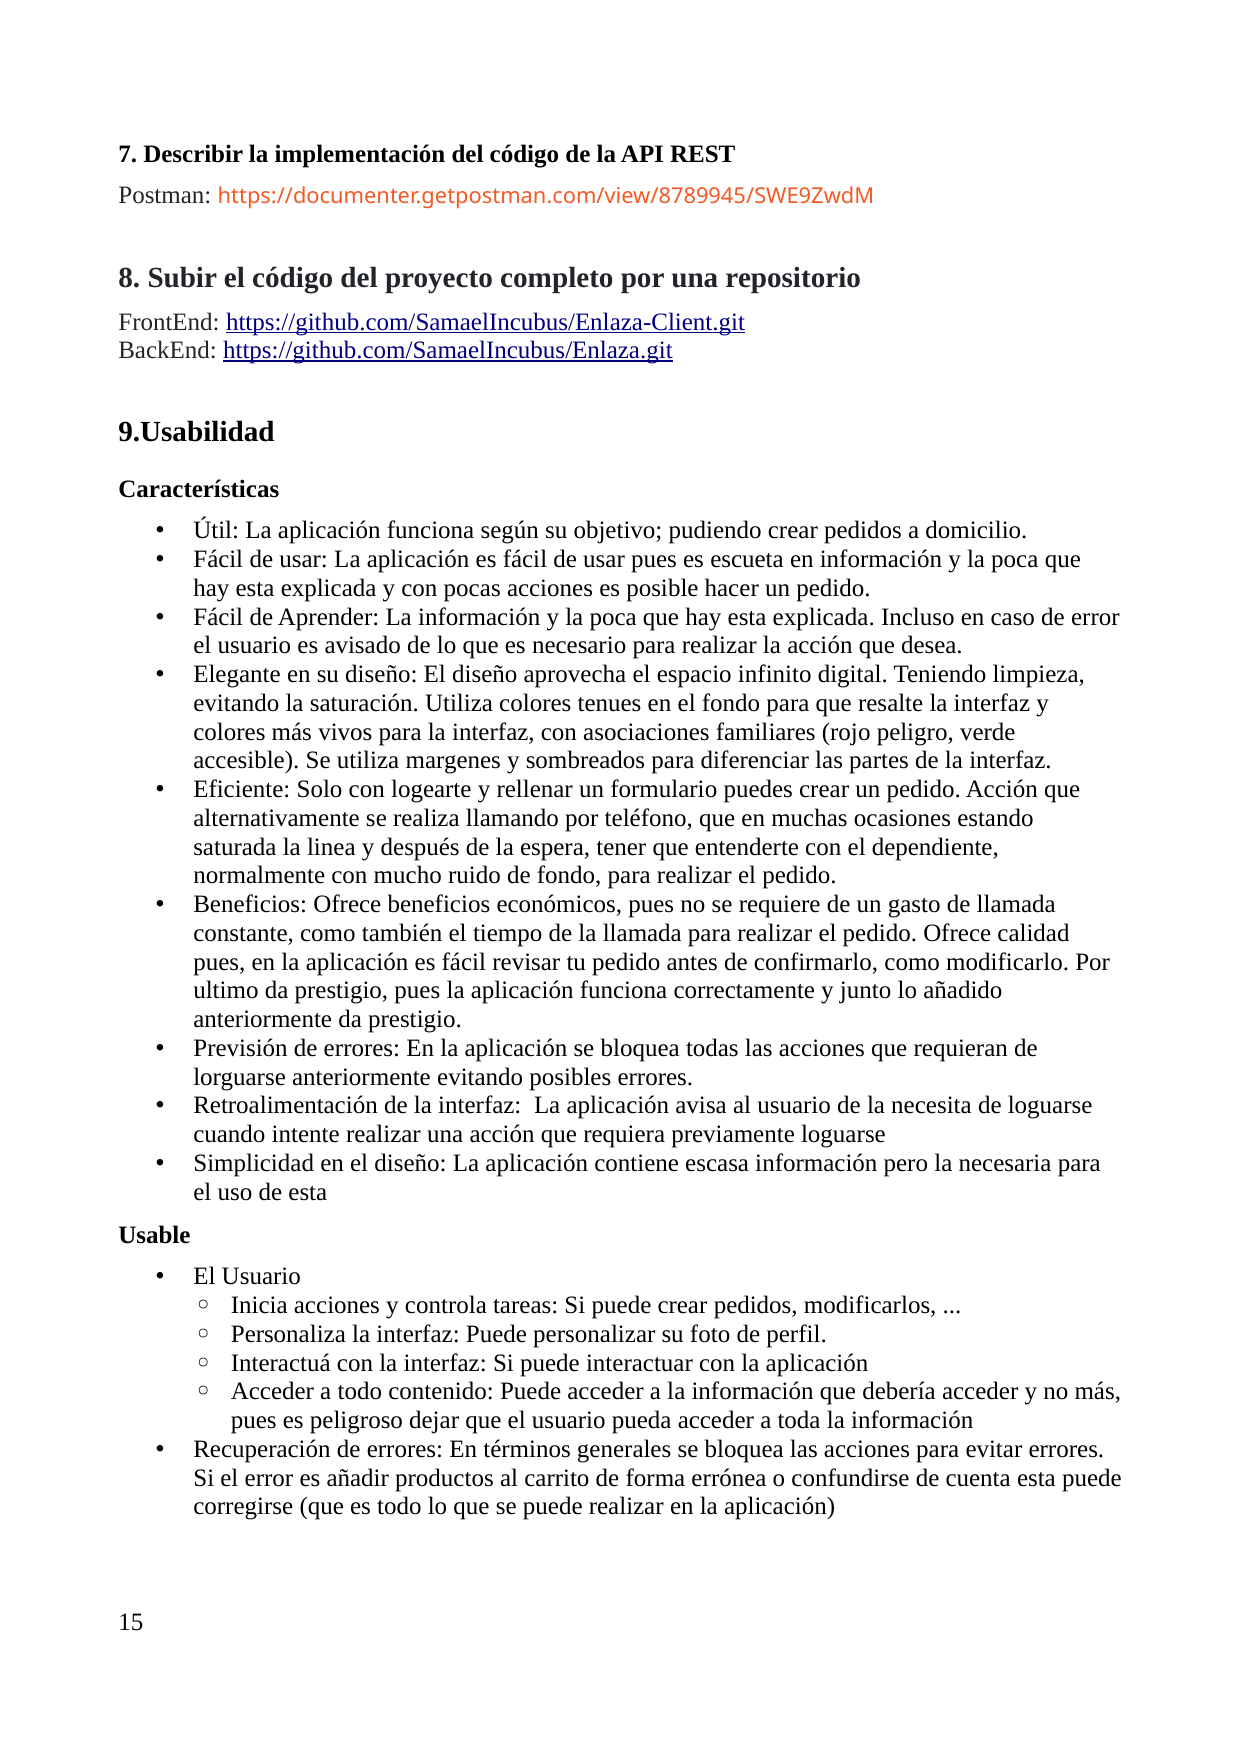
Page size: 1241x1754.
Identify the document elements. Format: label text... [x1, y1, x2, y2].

list Interactuá con la interfaz: Si puede interactuar con la aplicación [193, 1348, 1122, 1376]
list Útil: La aplicación funciona según su objetivo; pudiendo crear pedidos a domicilio. [156, 516, 1122, 544]
list El Usuario [156, 1261, 1122, 1290]
text BackEnd: https://github.com/SamaelIncubus/Enlaza.git [118, 335, 1122, 364]
list Retroalimentación de la interfaz: La aplicación avisa al usuario de la necesita de loguarse cuando intente realizar una acción que requiera previamente loguarse [156, 1091, 1122, 1148]
list Fácil de usar: La aplicación es fácil de usar pues es escueta en información y la poca que hay esta explicada y con pocas acciones es posible hacer un pedido. [156, 544, 1122, 602]
list Recuperación de errores: En términos generales se bloquea las acciones para evitar errores. Si el error es añadir productos al carrito de forma errónea o confundirse de cuenta esta puede corregirse (que es todo lo que se puede realizar en la aplicación) [156, 1434, 1122, 1520]
subtitle Características [118, 474, 1122, 503]
text FrontEnd: https://github.com/SamaelIncubus/Enlaza-Client.git [118, 307, 1122, 335]
list Simplicidad en el diseño: La aplicación contiene escasa información pero la necesaria para el uso de esta [156, 1148, 1122, 1206]
list Personaliza la interfaz: Puede personalizar su foto de perfil. [193, 1319, 1122, 1348]
list Acceder a todo contenido: Puede acceder a la información que debería acceder y no más, pues es peligroso dejar que el usuario pueda acceder a toda la información [193, 1376, 1122, 1434]
list Fácil de Aprender: La información y la poca que hay esta explicada. Incluso en caso de error el usuario es avisado de lo que es necesario para realizar la acción que desea. [156, 602, 1122, 659]
list Eficiente: Solo con logearte y rellenar un formulario puedes crear un pedido. Acción que alternativamente se realiza llamando por teléfono, que en muchas ocasiones estando saturada la linea y después de la espera, tener que entenderte con el dependiente, normalmente con mucho ruido de fondo, para realizar el pedido. [156, 774, 1122, 889]
list Elegante en su diseño: El diseño aprovecha el espacio infinito digital. Teniendo limpieza, evitando la saturación. Utiliza colores tenues en el fondo para que resalte la interfaz y colores más vivos para la interfaz, con asociaciones familiares (rojo peligro, verde accesible). Se utiliza margenes y sombreados para diferenciar las partes de la interfaz. [156, 659, 1122, 774]
subtitle Usable [118, 1220, 1122, 1249]
subtitle 8. Subir el código del proyecto completo por una repositorio [118, 261, 1122, 294]
list Beneficios: Ofrece beneficios económicos, pues no se requiere de un gasto de llamada constante, como también el tiempo de la llamada para realizar el pedido. Ofrece calidad pues, en la aplicación es fácil revisar tu pedido antes de confirmarlo, como modificarlo. Por ultimo da prestigio, pues la aplicación funciona correctamente y junto lo añadido anteriormente da prestigio. [156, 889, 1122, 1033]
list Inicia acciones y controla tareas: Si puede crear pedidos, modificarlos, ... [193, 1290, 1122, 1319]
text Postman: https://documenter.getpostman.com/view/8789945/SWE9ZwdM [118, 180, 1122, 210]
list Previsión de errores: En la aplicación se bloquea todas las acciones que requieran de lorguarse anteriormente evitando posibles errores. [156, 1033, 1122, 1091]
subtitle 9.Usabilidad [118, 414, 1122, 447]
subtitle 7. Describir la implementación del código de la API REST [118, 139, 1122, 168]
